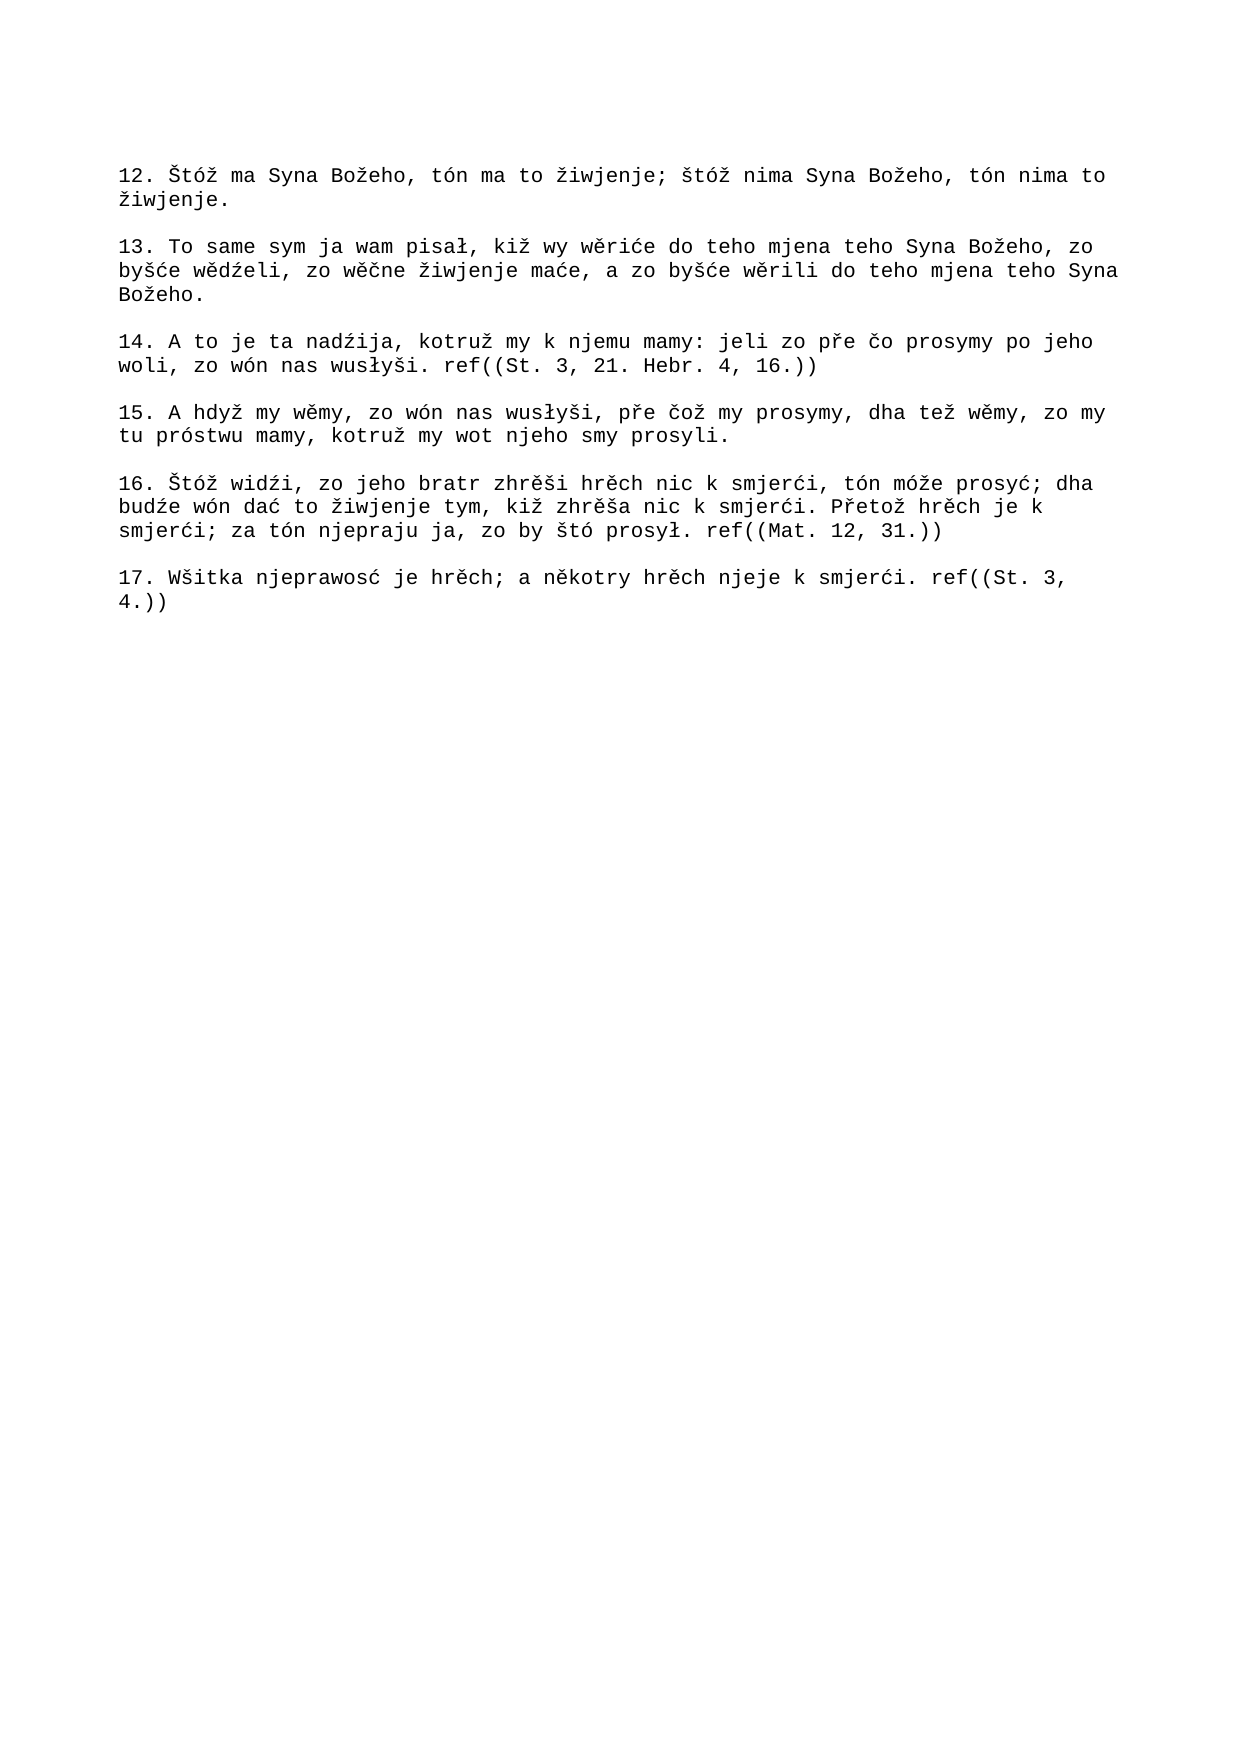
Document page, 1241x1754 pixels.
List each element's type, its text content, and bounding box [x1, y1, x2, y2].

text 14. A to je ta nadźija, kotruž my k njemu mamy: jeli zo pře čo prosymy po jeho woli, zo wón nas wusłyši. ref((St. 3, 21. Hebr. 4, 16.)) [118, 331, 1122, 378]
text 17. Wšitka njeprawosć je hrěch; a někotry hrěch njeje k smjerći. ref((St. 3, 4.)) [118, 567, 1122, 615]
text 13. To same sym ja wam pisał, kiž wy wěriće do teho mjena teho Syna Božeho, zo byšće wědźeli, zo wěčne žiwjenje maće, a zo byšće wěrili do teho mjena teho Syna Božeho. [118, 236, 1122, 307]
text 15. A hdyž my wěmy, zo wón nas wusłyši, pře čož my prosymy, dha tež wěmy, zo my tu próstwu mamy, kotruž my wot njeho smy prosyli. [118, 402, 1122, 449]
text 12. Štóž ma Syna Božeho, tón ma to žiwjenje; štóž nima Syna Božeho, tón nima to žiwjenje. [118, 165, 1122, 213]
text 16. Štóž widźi, zo jeho bratr zhrěši hrěch nic k smjerći, tón móže prosyć; dha budźe wón dać to žiwjenje tym, kiž zhrěša nic k smjerći. Přetož hrěch je k smjerći; za tón njepraju ja, zo by štó prosył. ref((Mat. 12, 31.)) [118, 473, 1122, 544]
